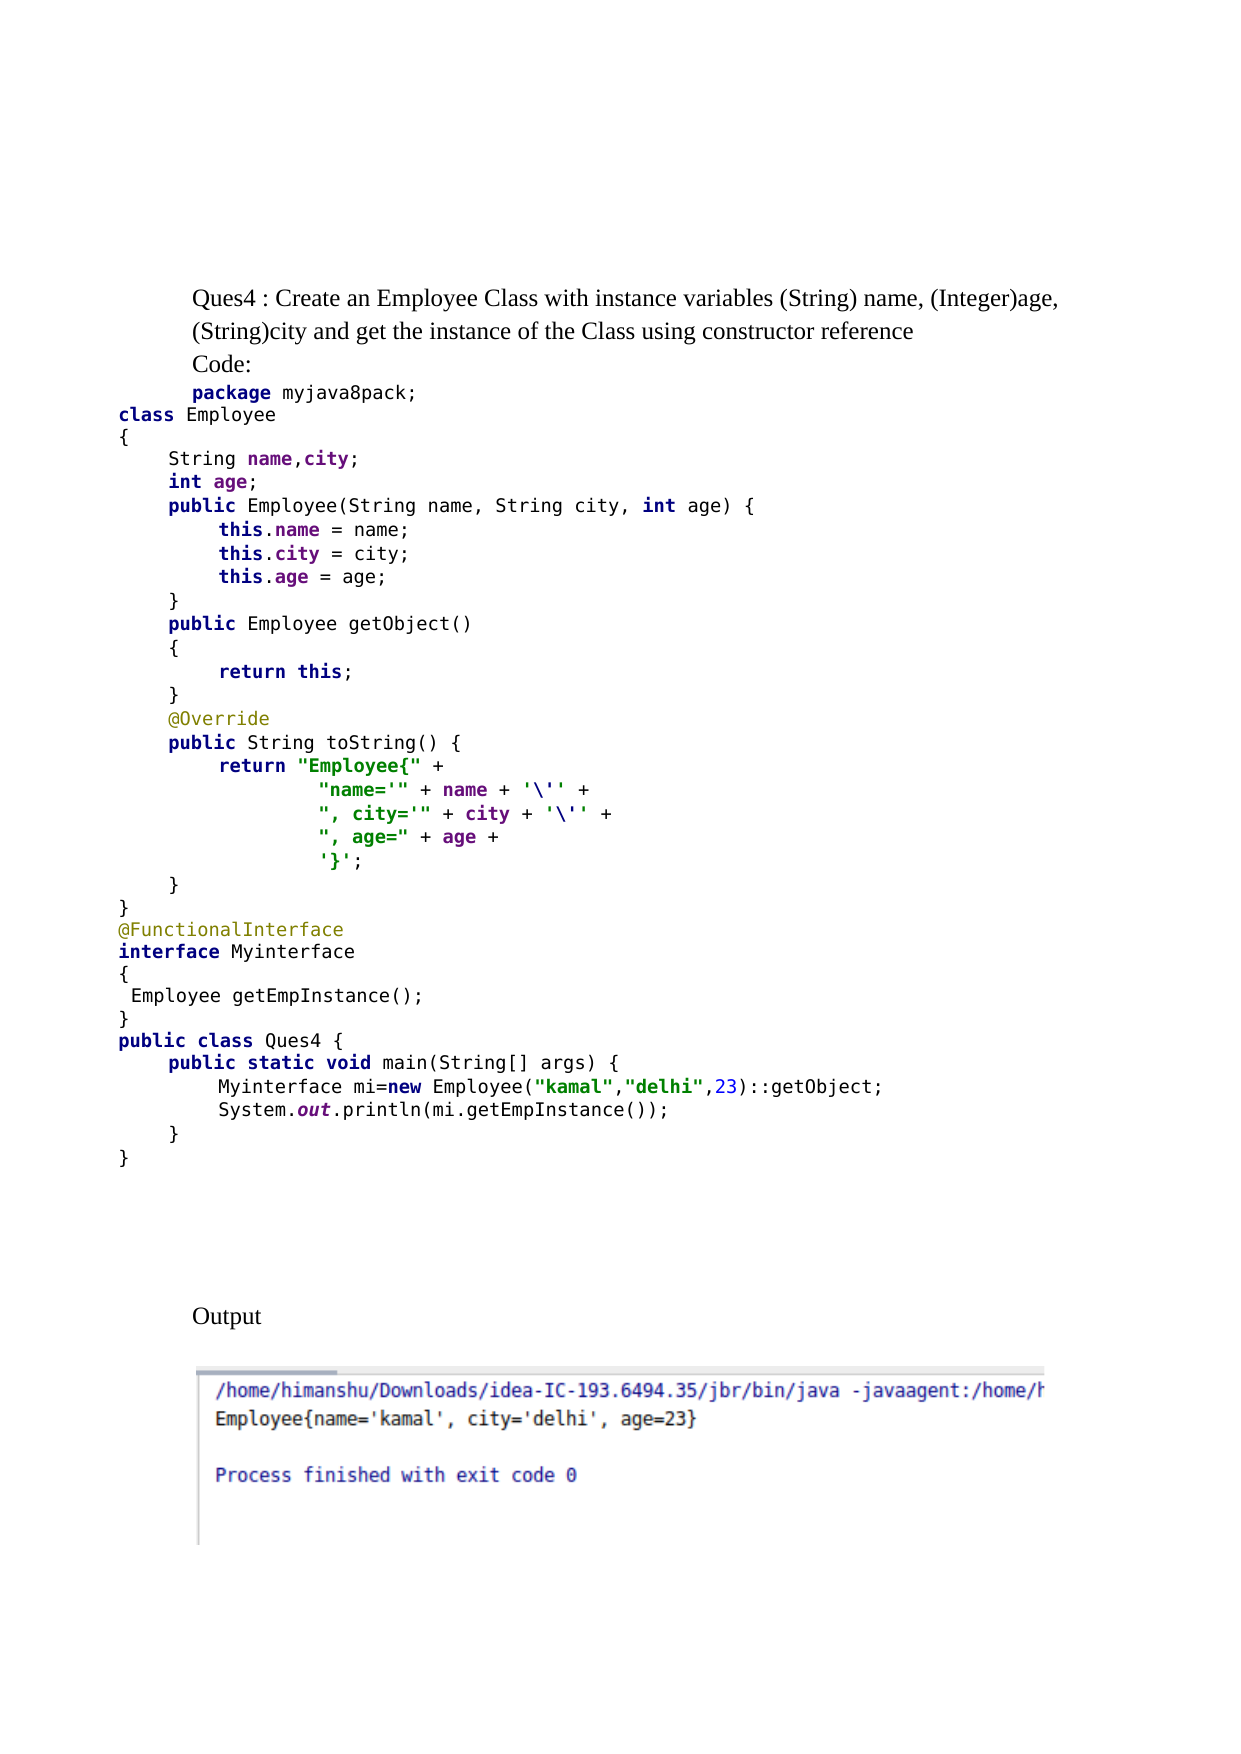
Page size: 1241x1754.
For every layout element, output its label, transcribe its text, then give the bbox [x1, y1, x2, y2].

text public class Ques4 { [118, 1030, 1122, 1052]
list package myjava8pack; [162, 382, 1122, 404]
list Code: [162, 349, 1122, 378]
text public Employee getObject() [118, 613, 1122, 637]
text interface Myinterface [118, 941, 1122, 963]
text @Override [118, 708, 1122, 732]
text public String toString() { [118, 732, 1122, 755]
text public static void main(String[] args) { [118, 1052, 1122, 1076]
text Employee getEmpInstance(); [118, 985, 1122, 1008]
text ", age=" + age + [118, 826, 1122, 850]
text this.name = name; [118, 519, 1122, 542]
picture [196, 1366, 1045, 1545]
text { [118, 963, 1122, 985]
text Myinterface mi=new Employee("kamal","delhi",23)::getObject; [118, 1076, 1122, 1099]
list Ques4 : Create an Employee Class with instance variables (String) name, (Integer)age, (String)city and get the instance of the Class using constructor reference [162, 283, 1122, 345]
list Output [162, 1301, 1122, 1329]
text '}'; [118, 850, 1122, 873]
text String name,city; [118, 448, 1122, 472]
text System.out.println(mi.getEmpInstance()); [118, 1099, 1122, 1123]
text public Employee(String name, String city, int age) { [118, 495, 1122, 519]
text { [118, 637, 1122, 661]
text return "Employee{" + [118, 755, 1122, 779]
text } [118, 684, 1122, 708]
text } [118, 897, 1122, 919]
text } [118, 873, 1122, 897]
text } [118, 1123, 1122, 1147]
text { [118, 426, 1122, 448]
text this.age = age; [118, 566, 1122, 590]
text } [118, 590, 1122, 613]
text return this; [118, 661, 1122, 684]
text "name='" + name + '\'' + [118, 779, 1122, 803]
text @FunctionalInterface [118, 919, 1122, 941]
text int age; [118, 472, 1122, 495]
text ", city='" + city + '\'' + [118, 803, 1122, 826]
text } [118, 1008, 1122, 1030]
text this.city = city; [118, 542, 1122, 566]
text } [118, 1147, 1122, 1168]
text class Employee [118, 404, 1122, 426]
